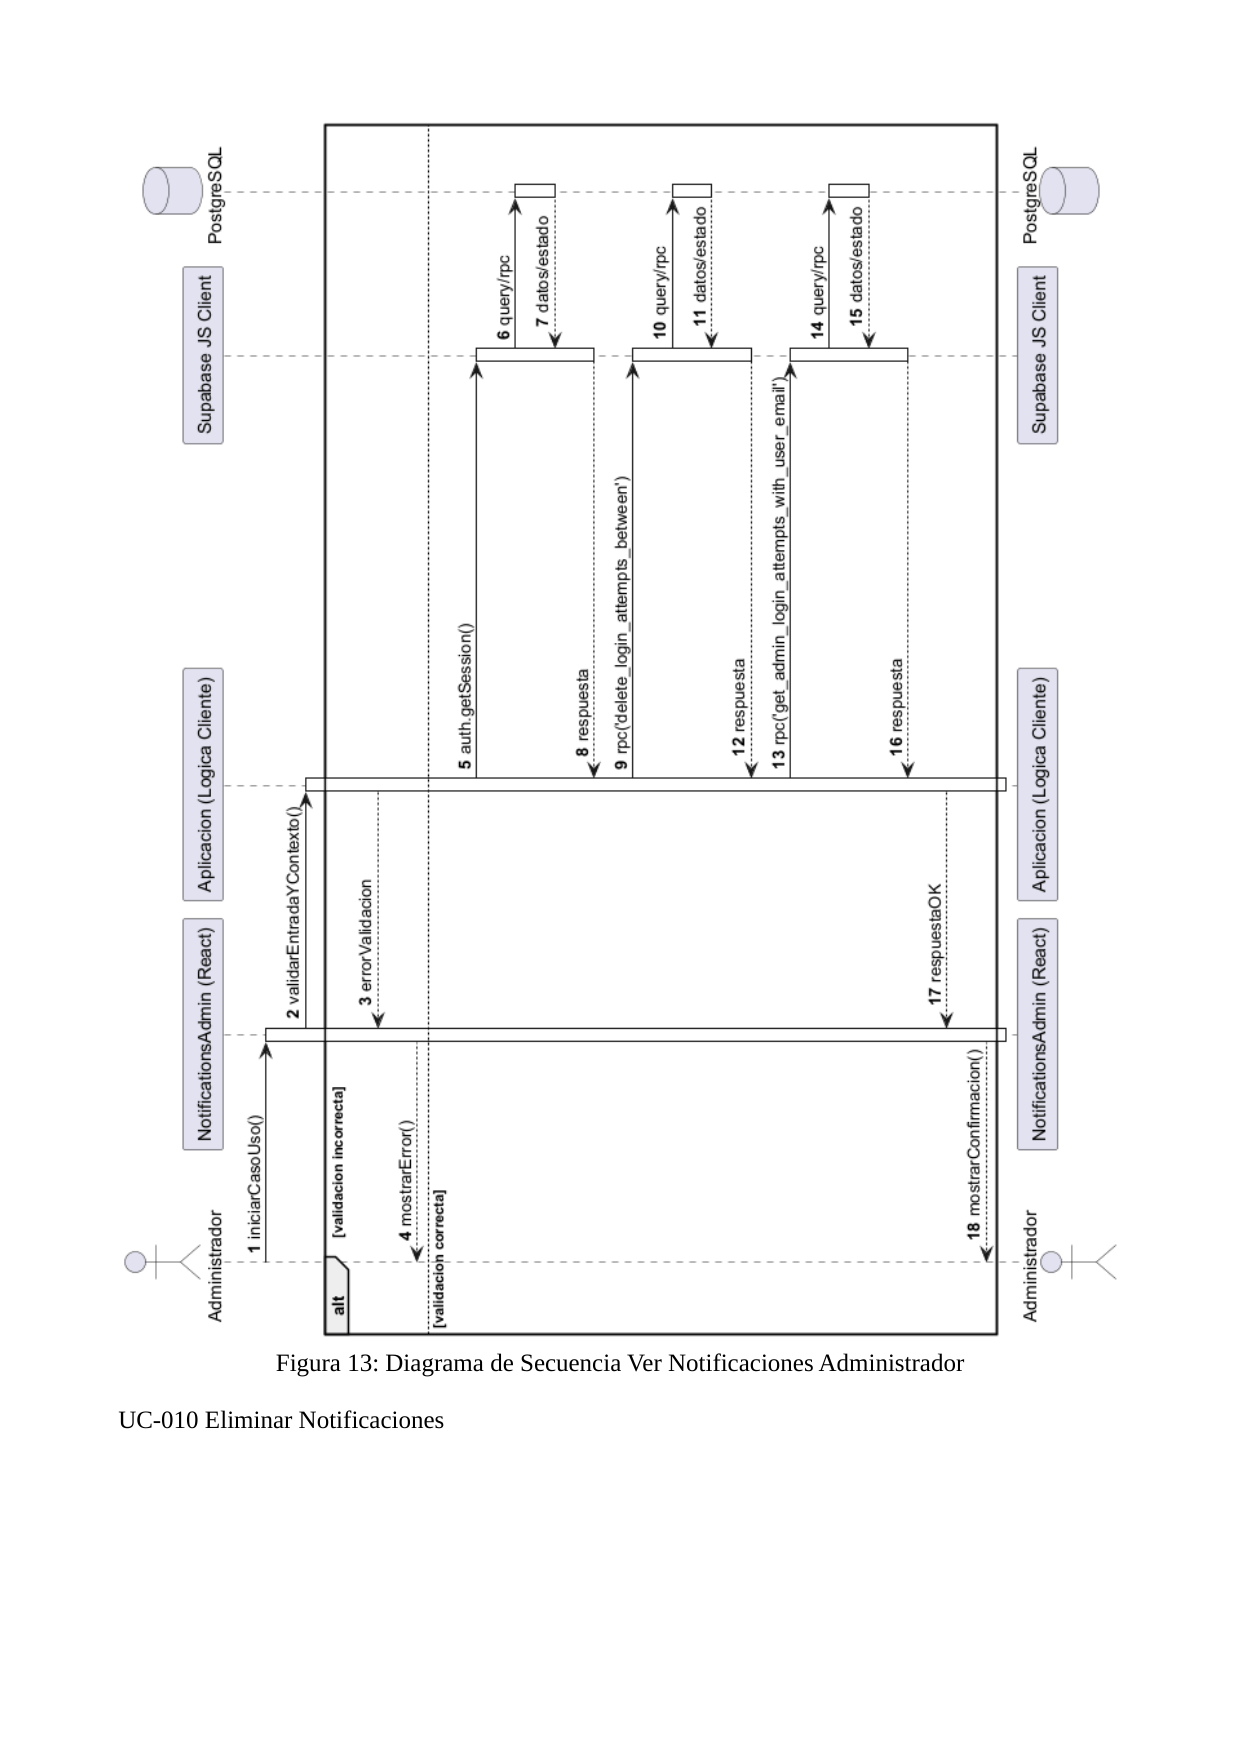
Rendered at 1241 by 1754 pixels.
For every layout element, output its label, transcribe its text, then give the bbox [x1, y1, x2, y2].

picture [118, 118, 1123, 1348]
text Figura 13: Diagrama de Secuencia Ver Notificaciones Administrador [118, 1348, 1122, 1377]
text UC-010 Eliminar Notificaciones [118, 1405, 1122, 1434]
